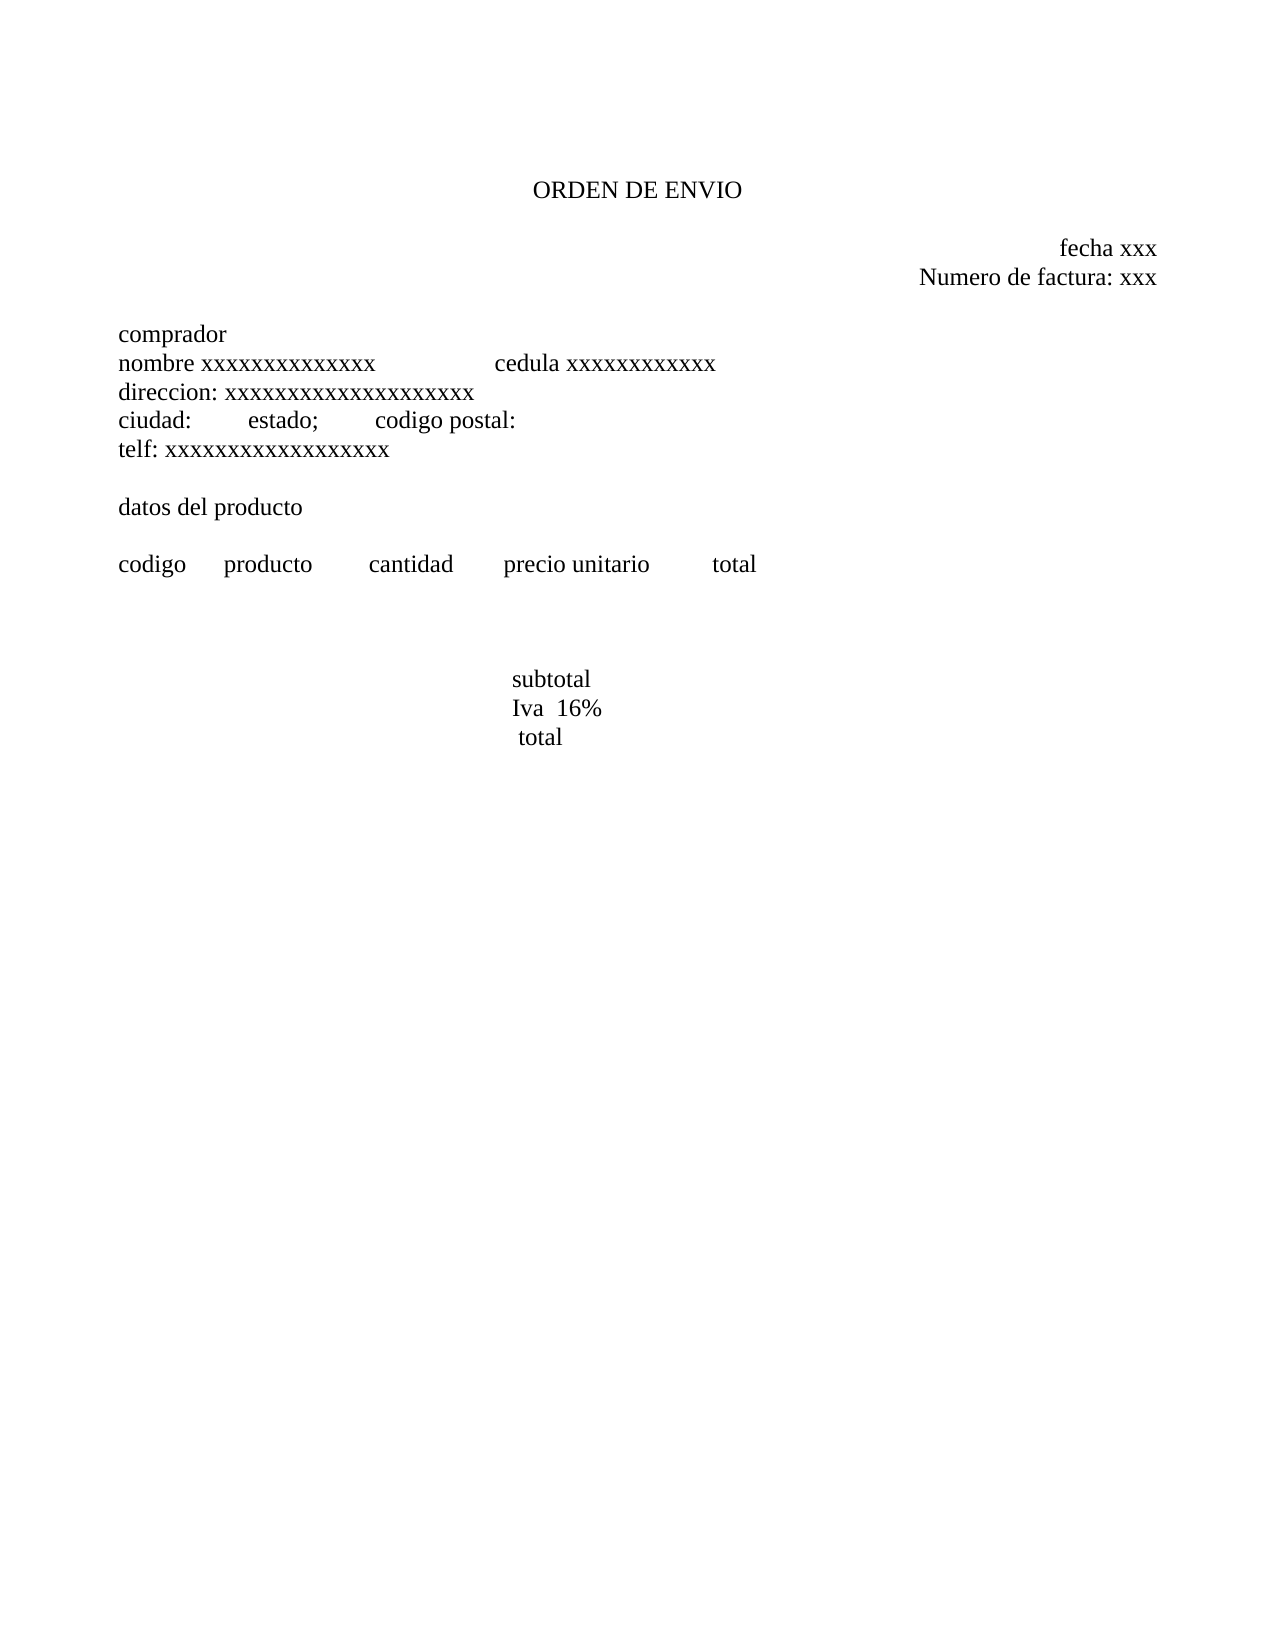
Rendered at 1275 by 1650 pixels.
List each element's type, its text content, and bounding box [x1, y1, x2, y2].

text ciudad: estado; codigo postal: [118, 406, 1157, 434]
text comprador [118, 319, 1157, 348]
text fecha xxx [118, 233, 1157, 262]
text direccion: xxxxxxxxxxxxxxxxxxxx [118, 377, 1157, 406]
text total [118, 722, 1157, 751]
text ORDEN DE ENVIO [118, 176, 1157, 204]
text Numero de factura: xxx [118, 262, 1157, 291]
text Iva 16% [118, 693, 1157, 722]
text codigo producto cantidad precio unitario total [118, 549, 1157, 578]
text nombre xxxxxxxxxxxxxx cedula xxxxxxxxxxxx [118, 348, 1157, 377]
text datos del producto [118, 492, 1157, 521]
text telf: xxxxxxxxxxxxxxxxxx [118, 434, 1157, 463]
text subtotal [118, 664, 1157, 693]
